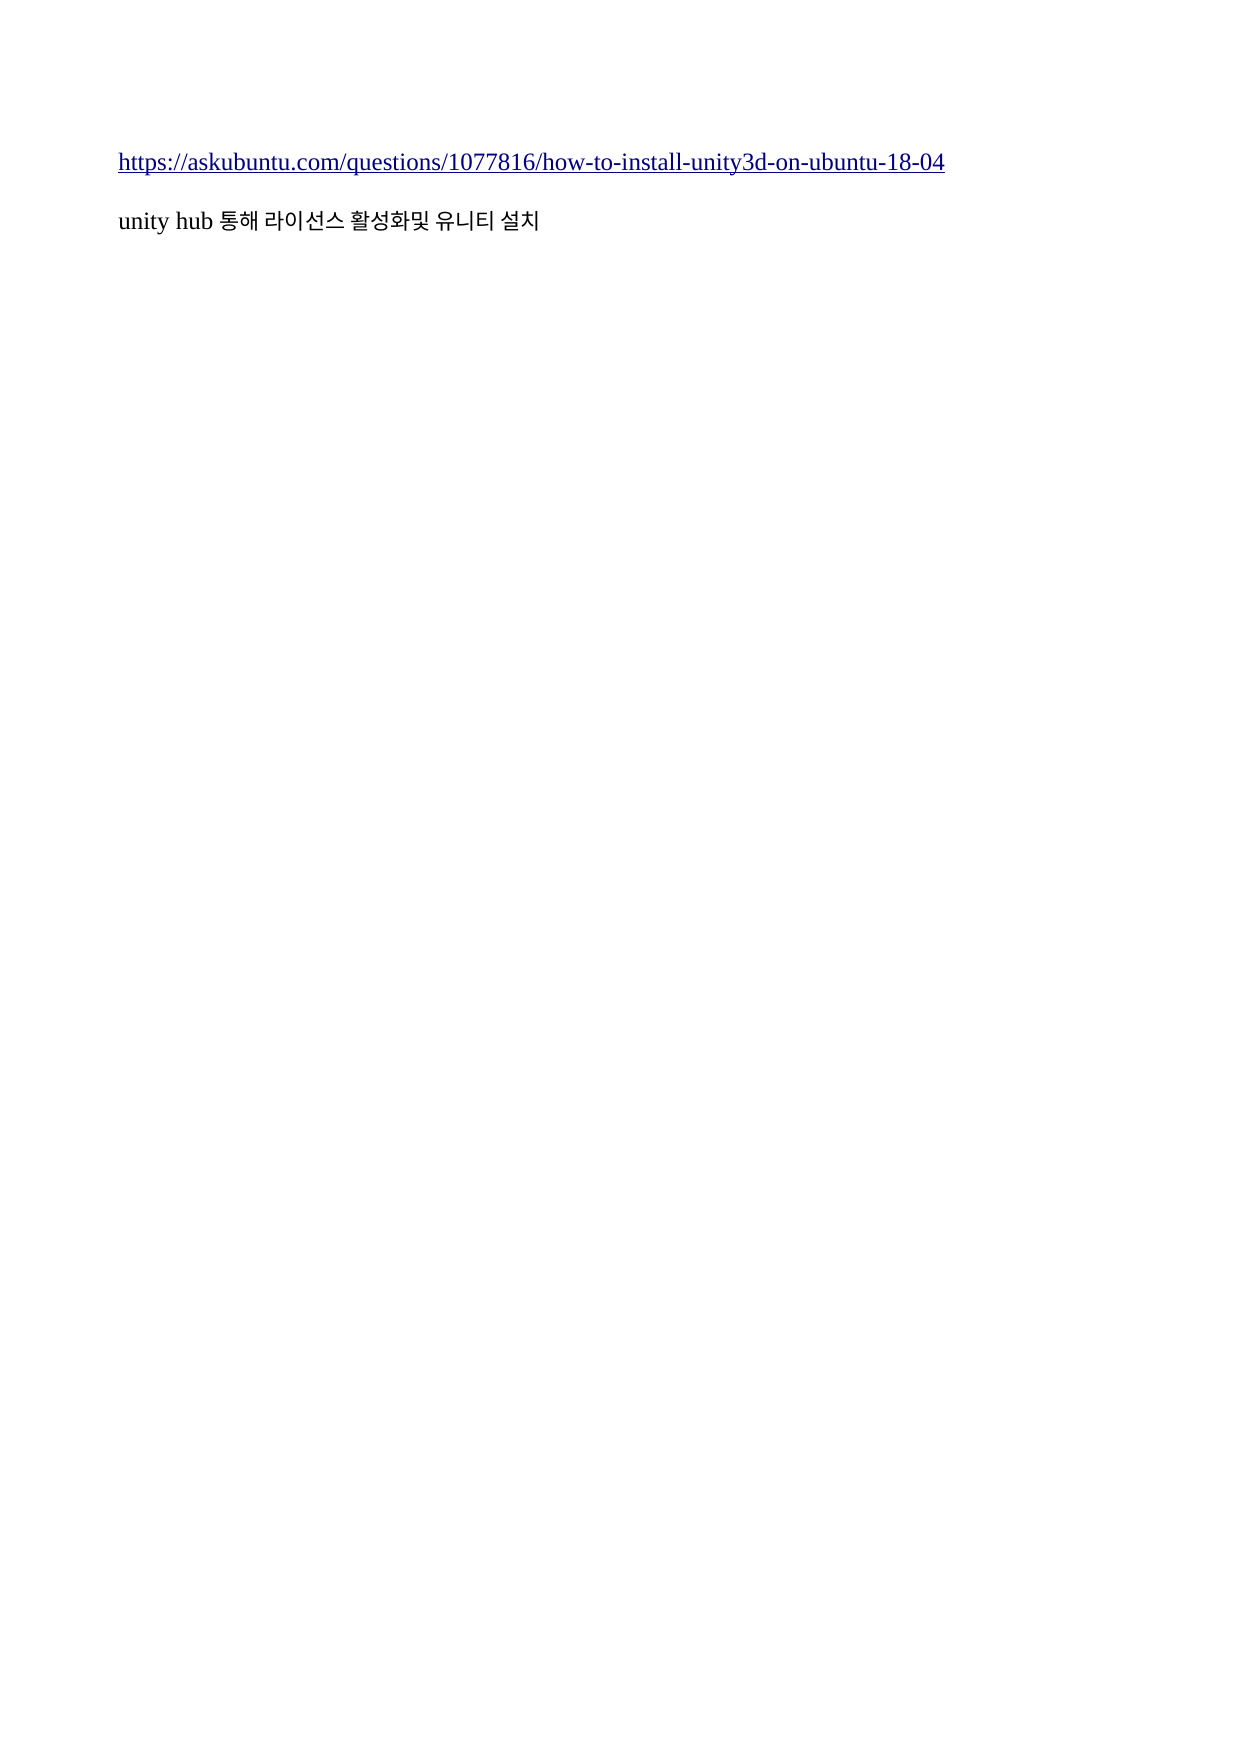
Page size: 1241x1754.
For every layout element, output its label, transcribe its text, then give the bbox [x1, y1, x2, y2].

text https://askubuntu.com/questions/1077816/how-to-install-unity3d-on-ubuntu-18-04 [118, 147, 1122, 176]
text unity hub 통해 라이선스 활성화및 유니티 설치 [118, 204, 1122, 236]
